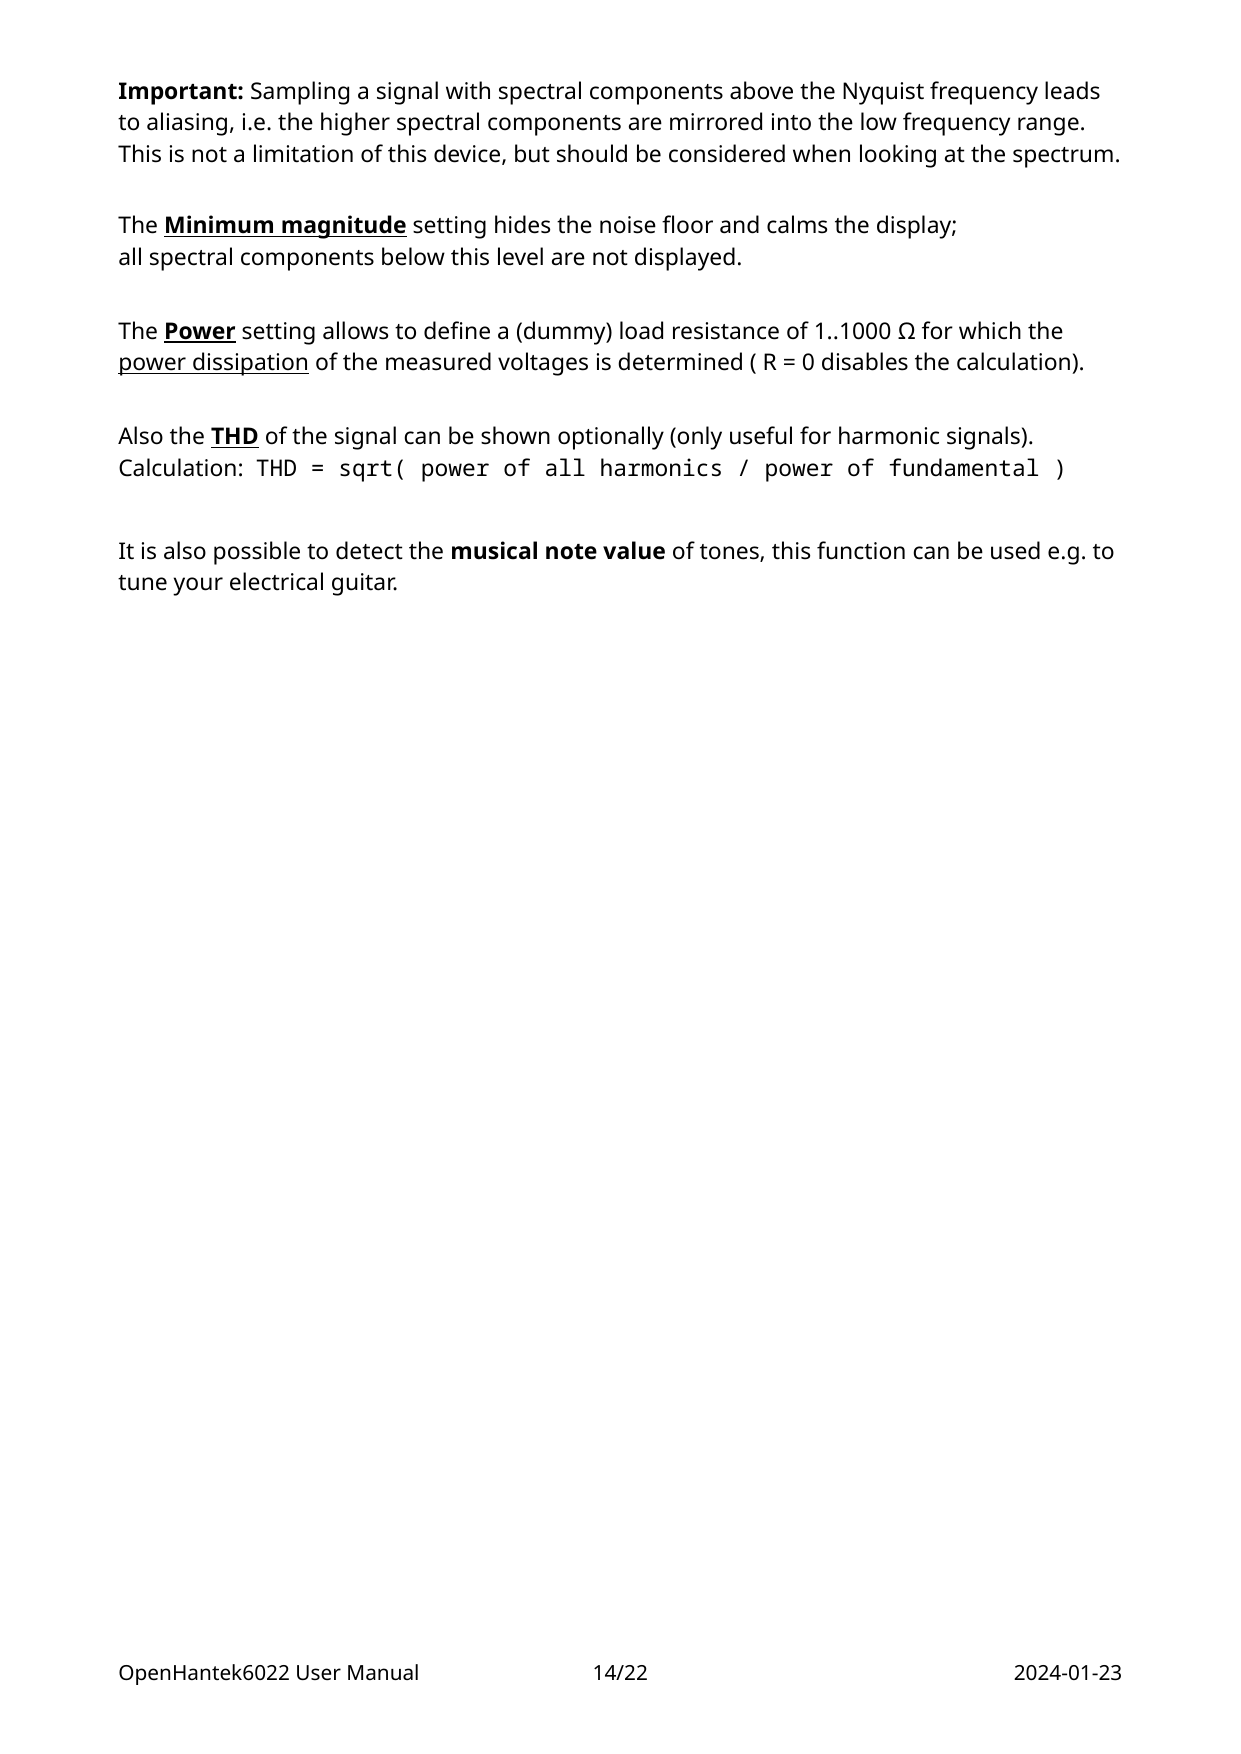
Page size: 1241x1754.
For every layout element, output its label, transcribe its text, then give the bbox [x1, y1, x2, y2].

text It is also possible to detect the musical note value of tones, this function can be used e.g. to tune your electrical guitar. [118, 535, 1122, 598]
text This is not a limitation of this device, but should be considered when looking at the spectrum. [118, 137, 1122, 169]
text Also the THD of the signal can be shown optionally (only useful for harmonic signals). Calculation: THD = sqrt( power of all harmonics / power of fundamental ) [118, 389, 1122, 483]
text The Power setting allows to define a (dummy) load resistance of 1..1000 Ω for which the power dissipation of the measured voltages is determined ( R = 0 disables the calculation). [118, 283, 1122, 377]
text The Minimum magnitude setting hides the noise floor and calms the display; all spectral components below this level are not displayed. [118, 209, 1122, 272]
text Important: Sampling a signal with spectral components above the Nyquist frequency leads to aliasing, i.e. the higher spectral components are mirrored into the low frequency range. [118, 75, 1122, 137]
